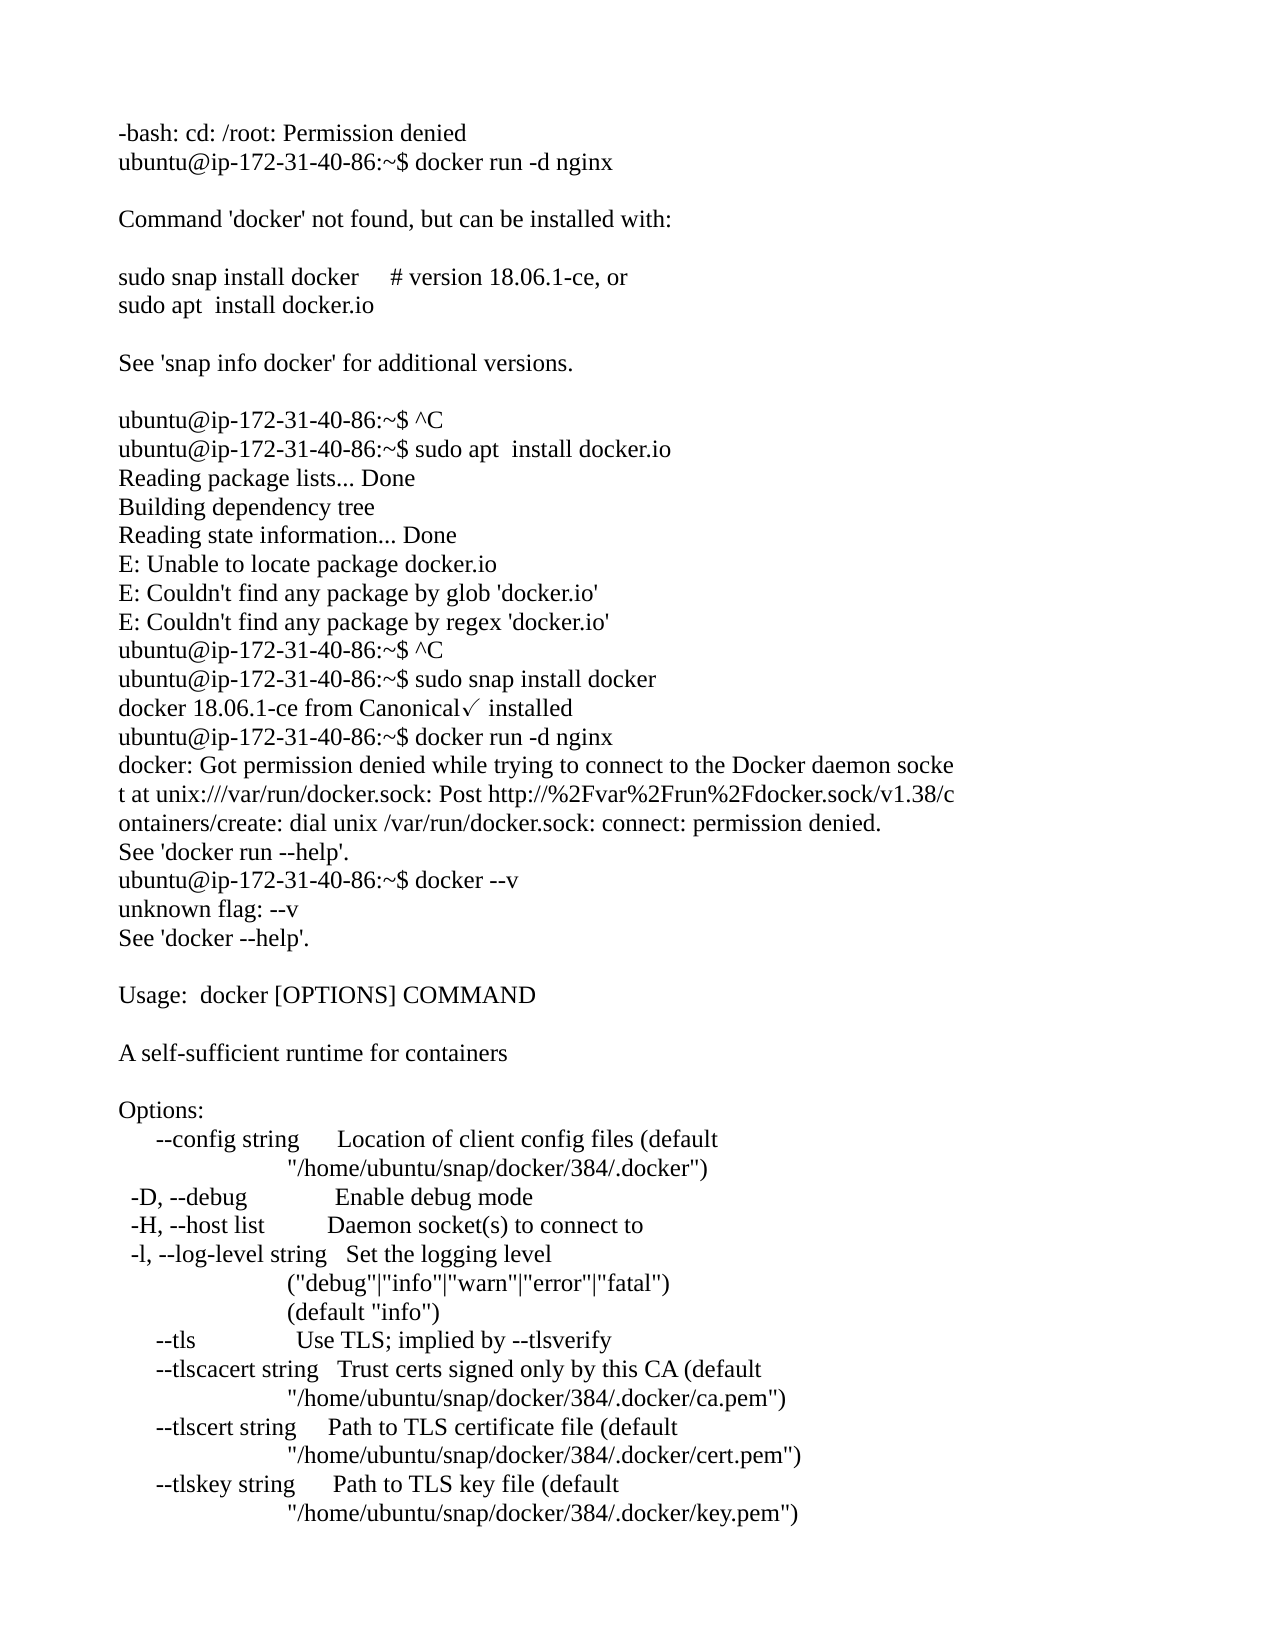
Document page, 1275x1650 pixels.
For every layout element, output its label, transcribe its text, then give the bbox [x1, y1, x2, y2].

text ("debug"|"info"|"warn"|"error"|"fatal") [118, 1268, 1157, 1297]
text ubuntu@ip-172-31-40-86:~$ docker run -d nginx [118, 722, 1157, 751]
text sudo apt install docker.io [118, 291, 1157, 319]
text -bash: cd: /root: Permission denied [118, 118, 1157, 147]
text --tls Use TLS; implied by --tlsverify [118, 1326, 1157, 1354]
text sudo snap install docker # version 18.06.1-ce, or [118, 262, 1157, 291]
text Reading package lists... Done [118, 463, 1157, 492]
text -H, --host list Daemon socket(s) to connect to [118, 1211, 1157, 1239]
text A self-sufficient runtime for containers [118, 1038, 1157, 1067]
text See 'docker run --help'. [118, 837, 1157, 866]
text -D, --debug Enable debug mode [118, 1182, 1157, 1211]
text ubuntu@ip-172-31-40-86:~$ sudo snap install docker [118, 664, 1157, 693]
text ubuntu@ip-172-31-40-86:~$ sudo apt install docker.io [118, 434, 1157, 463]
text Options: [118, 1096, 1157, 1124]
text Reading state information... Done [118, 521, 1157, 549]
text -l, --log-level string Set the logging level [118, 1239, 1157, 1268]
text --tlscacert string Trust certs signed only by this CA (default [118, 1354, 1157, 1383]
text E: Couldn't find any package by glob 'docker.io' [118, 578, 1157, 607]
text See 'docker --help'. [118, 923, 1157, 952]
text --tlskey string Path to TLS key file (default [118, 1469, 1157, 1498]
text "/home/ubuntu/snap/docker/384/.docker/cert.pem") [118, 1441, 1157, 1469]
text Command 'docker' not found, but can be installed with: [118, 204, 1157, 233]
text docker: Got permission denied while trying to connect to the Docker daemon socke t at unix:///var/run/docker.sock: Post http://%2Fvar%2Frun%2Fdocker.sock/v1.38/c ontainers/create: dial unix /var/run/docker.sock: connect: permission denied. [118, 751, 1157, 837]
text --tlscert string Path to TLS certificate file (default [118, 1412, 1157, 1441]
text ubuntu@ip-172-31-40-86:~$ docker run -d nginx [118, 147, 1157, 176]
text "/home/ubuntu/snap/docker/384/.docker") [118, 1153, 1157, 1182]
text ubuntu@ip-172-31-40-86:~$ ^C [118, 406, 1157, 434]
text Usage: docker [OPTIONS] COMMAND [118, 981, 1157, 1009]
text unknown flag: --v [118, 894, 1157, 923]
text Building dependency tree [118, 492, 1157, 521]
text --config string Location of client config files (default [118, 1124, 1157, 1153]
text E: Couldn't find any package by regex 'docker.io' [118, 607, 1157, 636]
text "/home/ubuntu/snap/docker/384/.docker/ca.pem") [118, 1383, 1157, 1412]
text ubuntu@ip-172-31-40-86:~$ docker --v [118, 866, 1157, 894]
text ubuntu@ip-172-31-40-86:~$ ^C [118, 636, 1157, 664]
text See 'snap info docker' for additional versions. [118, 348, 1157, 377]
text (default "info") [118, 1297, 1157, 1326]
text E: Unable to locate package docker.io [118, 549, 1157, 578]
text docker 18.06.1-ce from Canonical✓ installed [118, 693, 1157, 722]
text "/home/ubuntu/snap/docker/384/.docker/key.pem") [118, 1498, 1157, 1527]
